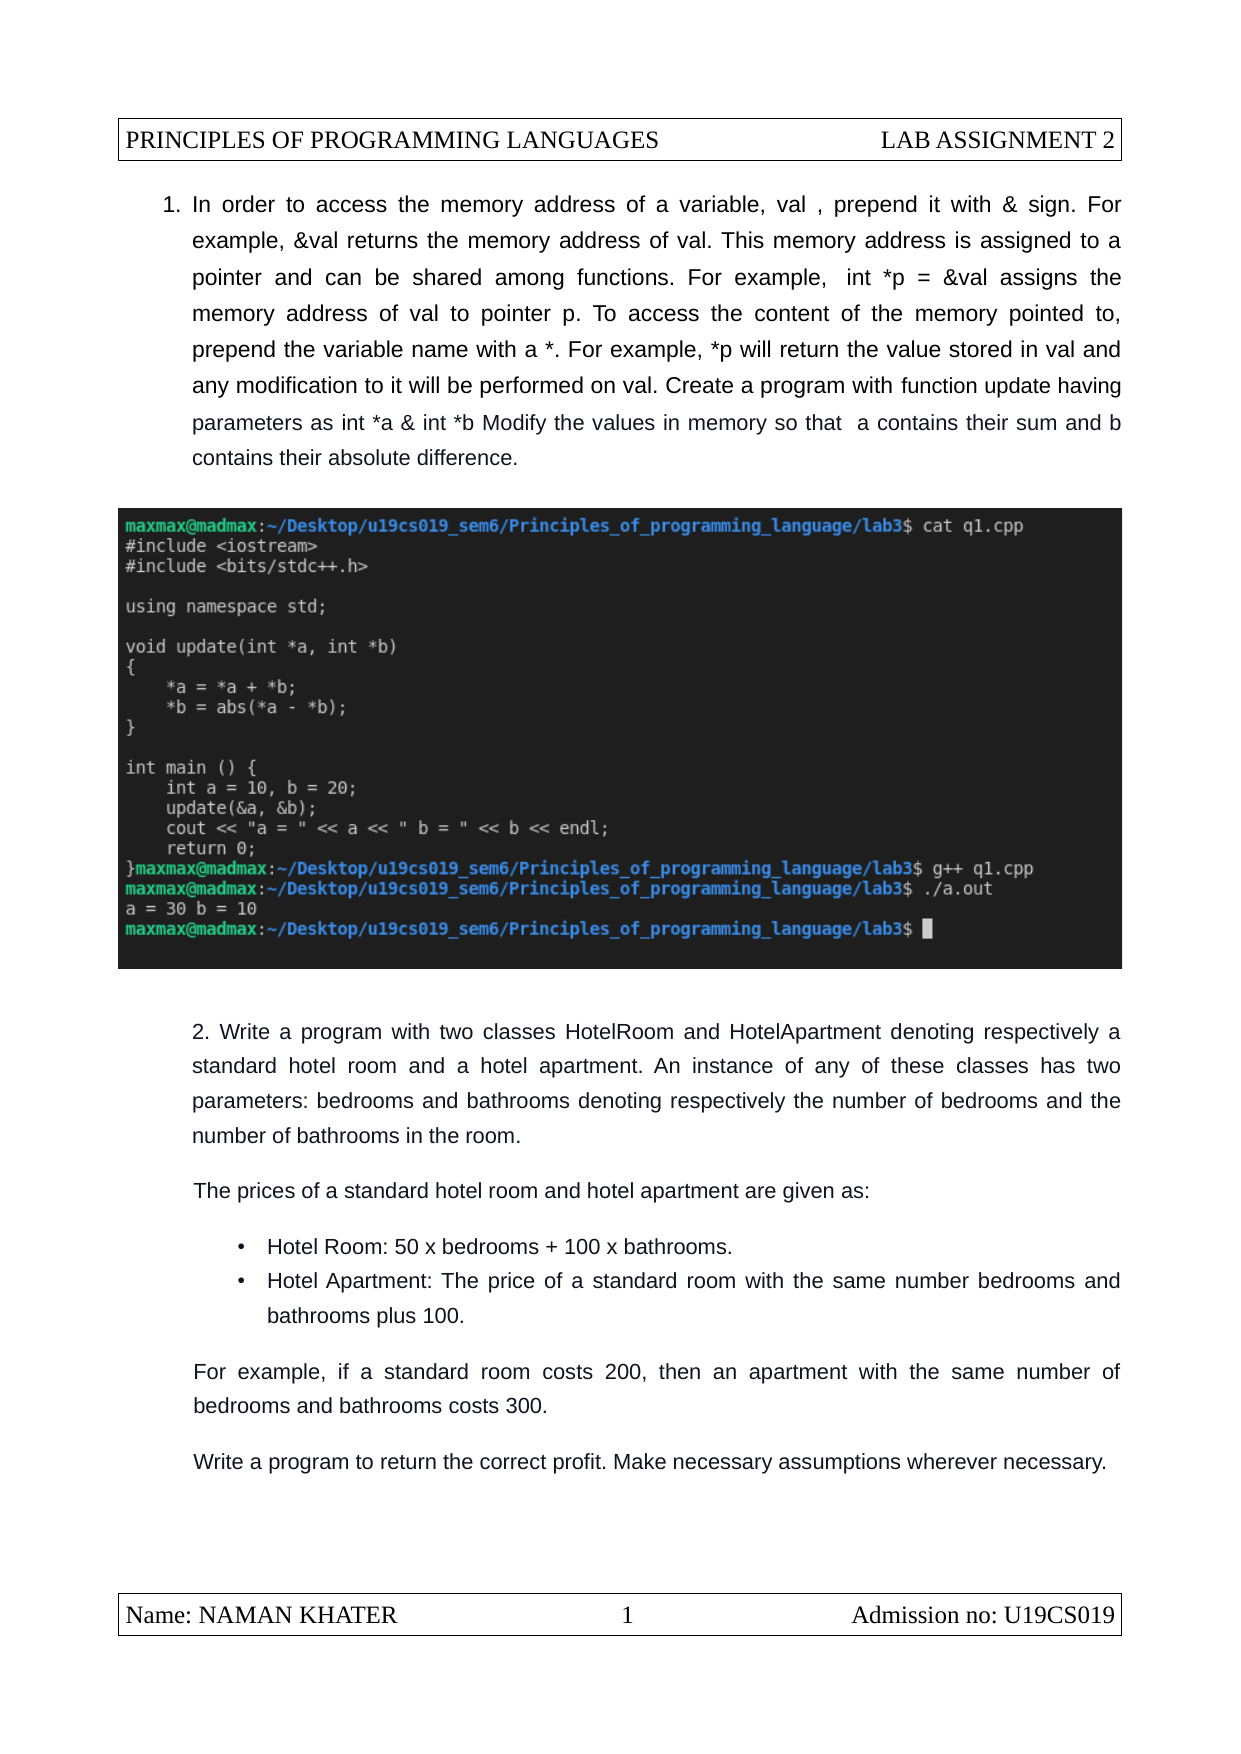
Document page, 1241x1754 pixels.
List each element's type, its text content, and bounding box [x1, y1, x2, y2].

text The prices of a standard hotel room and hotel apartment are given as: [193, 1178, 1122, 1203]
list In order to access the memory address of a variable, val , prepend it with & sign. For example, &val returns the memory address of val. This memory address is assigned to a pointer and can be shared among functions. For example, int *p = &val assigns the memory address of val to pointer p. To access the content of the memory pointed to, prepend the variable name with a *. For example, *p will return the value stored in val and any modification to it will be performed on val. Create a program with function update having parameters as int *a & int *b Modify the values in memory so that a contains their sum and b contains their absolute difference. [162, 191, 1122, 470]
text Write a program to return the correct profit. Make necessary assumptions wherever necessary. [193, 1449, 1122, 1474]
list Hotel Room: 50 x bedrooms + 100 x bathrooms. [237, 1234, 1122, 1259]
picture [118, 508, 1123, 969]
list 2. Write a program with two classes HotelRoom and HotelApartment denoting respectively a standard hotel room and a hotel apartment. An instance of any of these classes has two parameters: bedrooms and bathrooms denoting respectively the number of bedrooms and the number of bathrooms in the room. [162, 1019, 1122, 1148]
text For example, if a standard room costs 200, then an apartment with the same number of bedrooms and bathrooms costs 300. [193, 1359, 1122, 1418]
list Hotel Apartment: The price of a standard room with the same number bedrooms and bathrooms plus 100. [237, 1268, 1122, 1328]
